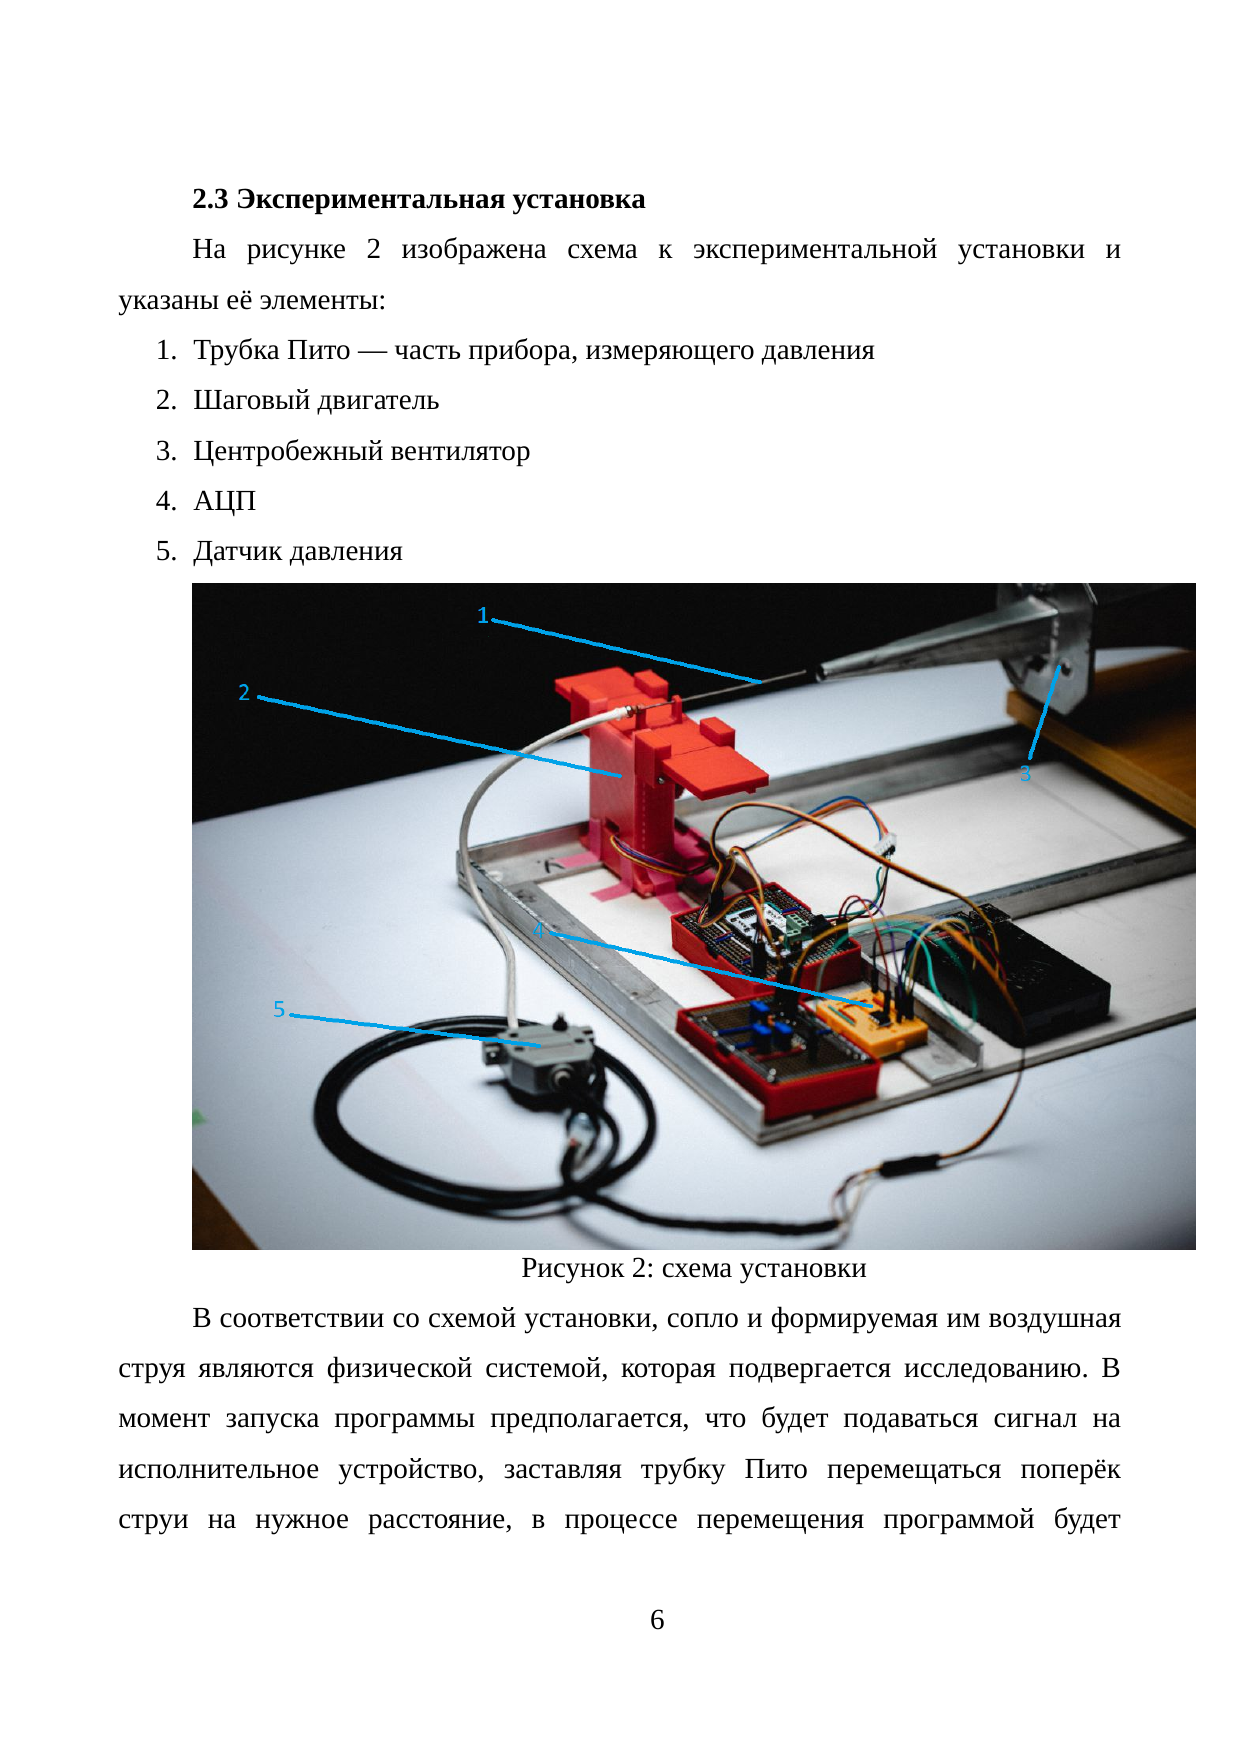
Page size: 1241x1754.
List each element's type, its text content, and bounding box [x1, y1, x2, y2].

list Шаговый двигатель [156, 382, 1122, 416]
picture [192, 583, 1196, 1250]
list Центробежный вентилятор [156, 433, 1122, 466]
list Трубка Пито — часть прибора, измеряющего давления [156, 332, 1122, 366]
text На рисунке 2 изображена схема к экспериментальной установки и указаны её элементы: [118, 231, 1122, 315]
text В соответствии со схемой установки, сопло и формируемая им воздушная струя являются физической системой, которая подвергается исследованию. В момент запуска программы предполагается, что будет подаваться сигнал на исполнительное устройство, заставляя трубку Пито перемещаться поперёк струи на нужное расстояние, в процессе перемещения программой будет [118, 1300, 1122, 1535]
list АЦП [156, 483, 1122, 517]
text Рисунок 2: схема установки [192, 1250, 1196, 1283]
subtitle Экспериментальная установка [118, 181, 1122, 215]
list Датчик давления [156, 533, 1122, 567]
